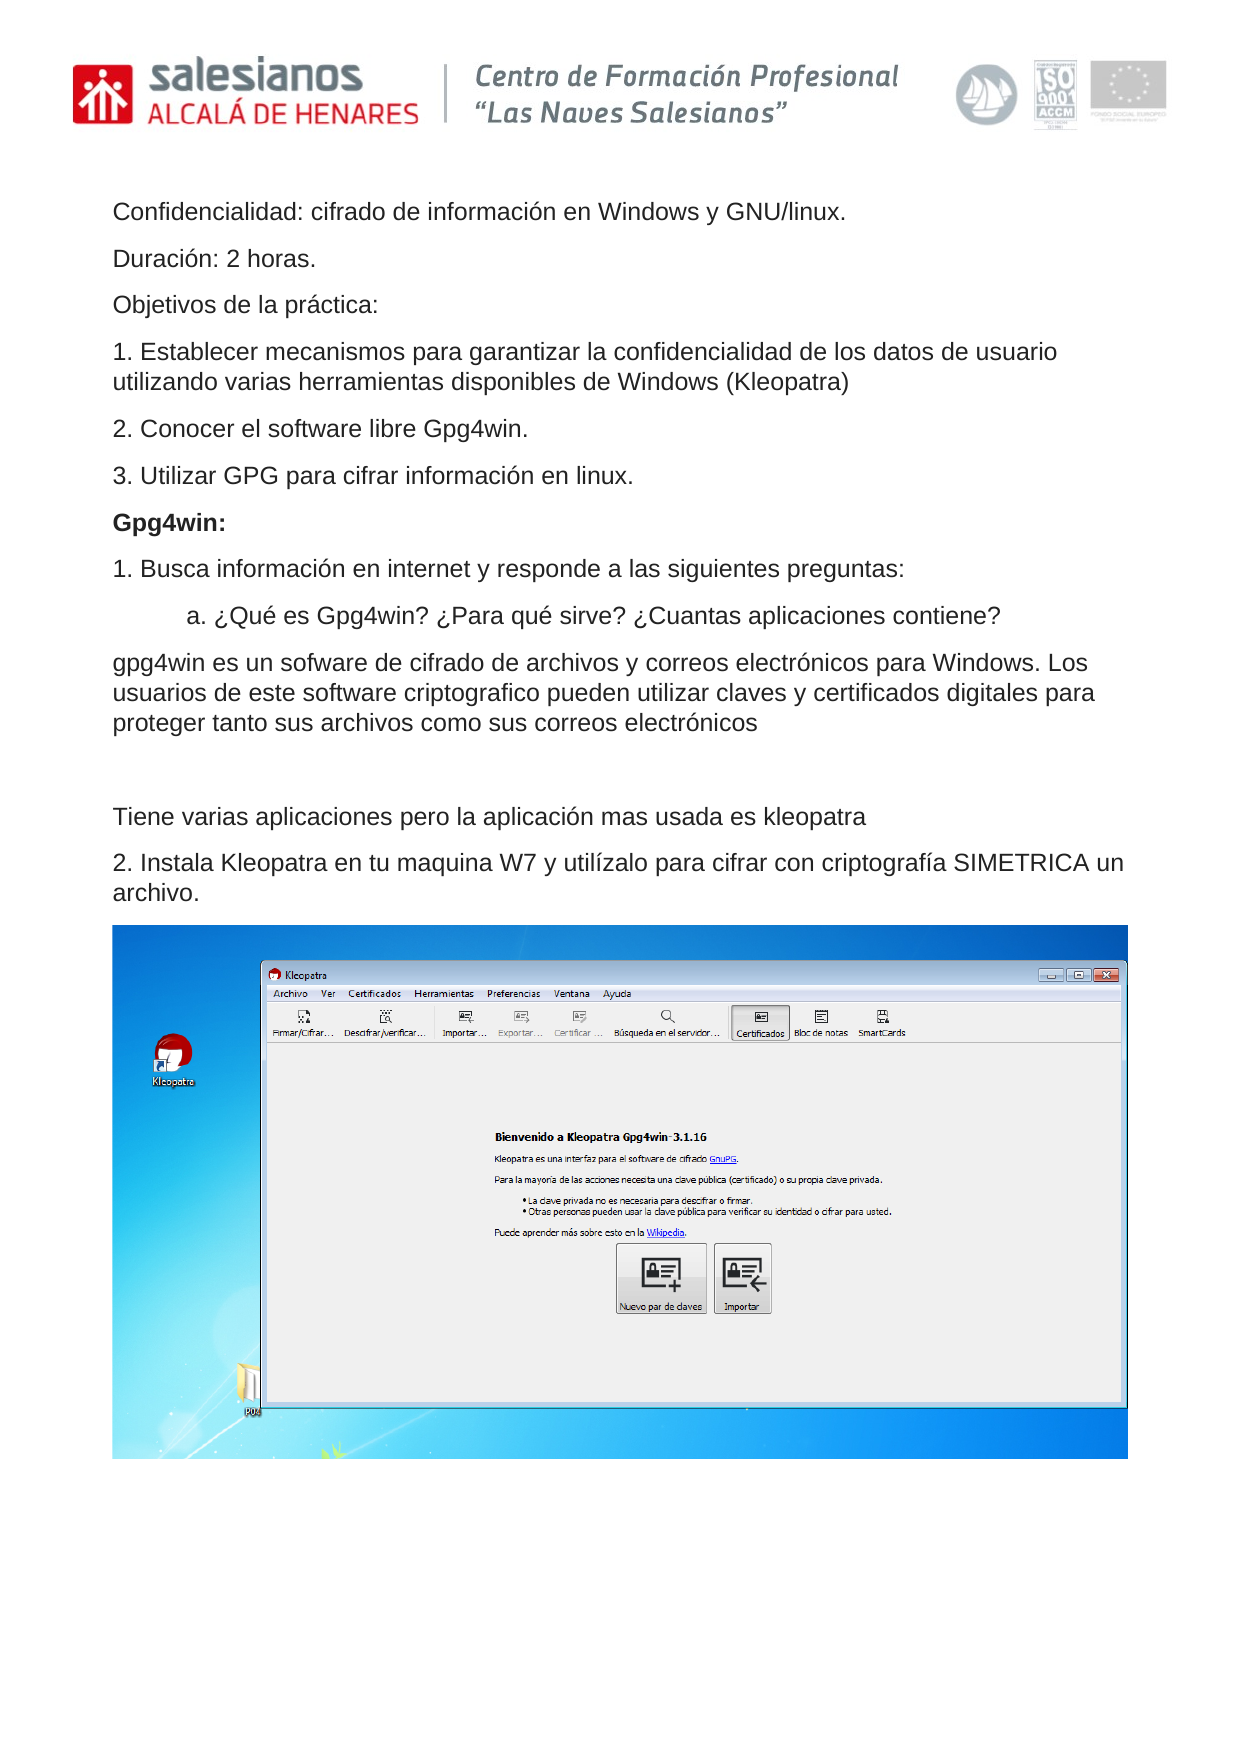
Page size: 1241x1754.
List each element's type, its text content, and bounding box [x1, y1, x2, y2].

text 2. Instala Kleopatra en tu maquina W7 y utilízalo para cifrar con criptografía SIMETRICA un archivo. [112, 848, 1128, 907]
text gpg4win es un sofware de cifrado de archivos y correos electrónicos para Windows. Los usuarios de este software criptografico pueden utilizar claves y certificados digitales para proteger tanto sus archivos como sus correos electrónicos [112, 648, 1128, 737]
text 1. Establecer mecanismos para garantizar la confidencialidad de los datos de usuario utilizando varias herramientas disponibles de Windows (Kleopatra) [112, 337, 1128, 396]
text Gpg4win: [112, 507, 1128, 536]
text Tiene varias aplicaciones pero la aplicación mas usada es kleopatra [112, 802, 1128, 830]
text 3. Utilizar GPG para cifrar información en linux. [112, 461, 1128, 489]
text Objetivos de la práctica: [112, 290, 1128, 319]
text Duración: 2 horas. [112, 243, 1128, 272]
text Confidencialidad: cifrado de información en Windows y GNU/linux. [112, 197, 1128, 226]
text a. ¿Qué es Gpg4win? ¿Para qué sirve? ¿Cuantas aplicaciones contiene? [112, 601, 1128, 630]
text 2. Conocer el software libre Gpg4win. [112, 414, 1128, 443]
text 1. Busca información en internet y responde a las siguientes preguntas: [112, 554, 1128, 583]
